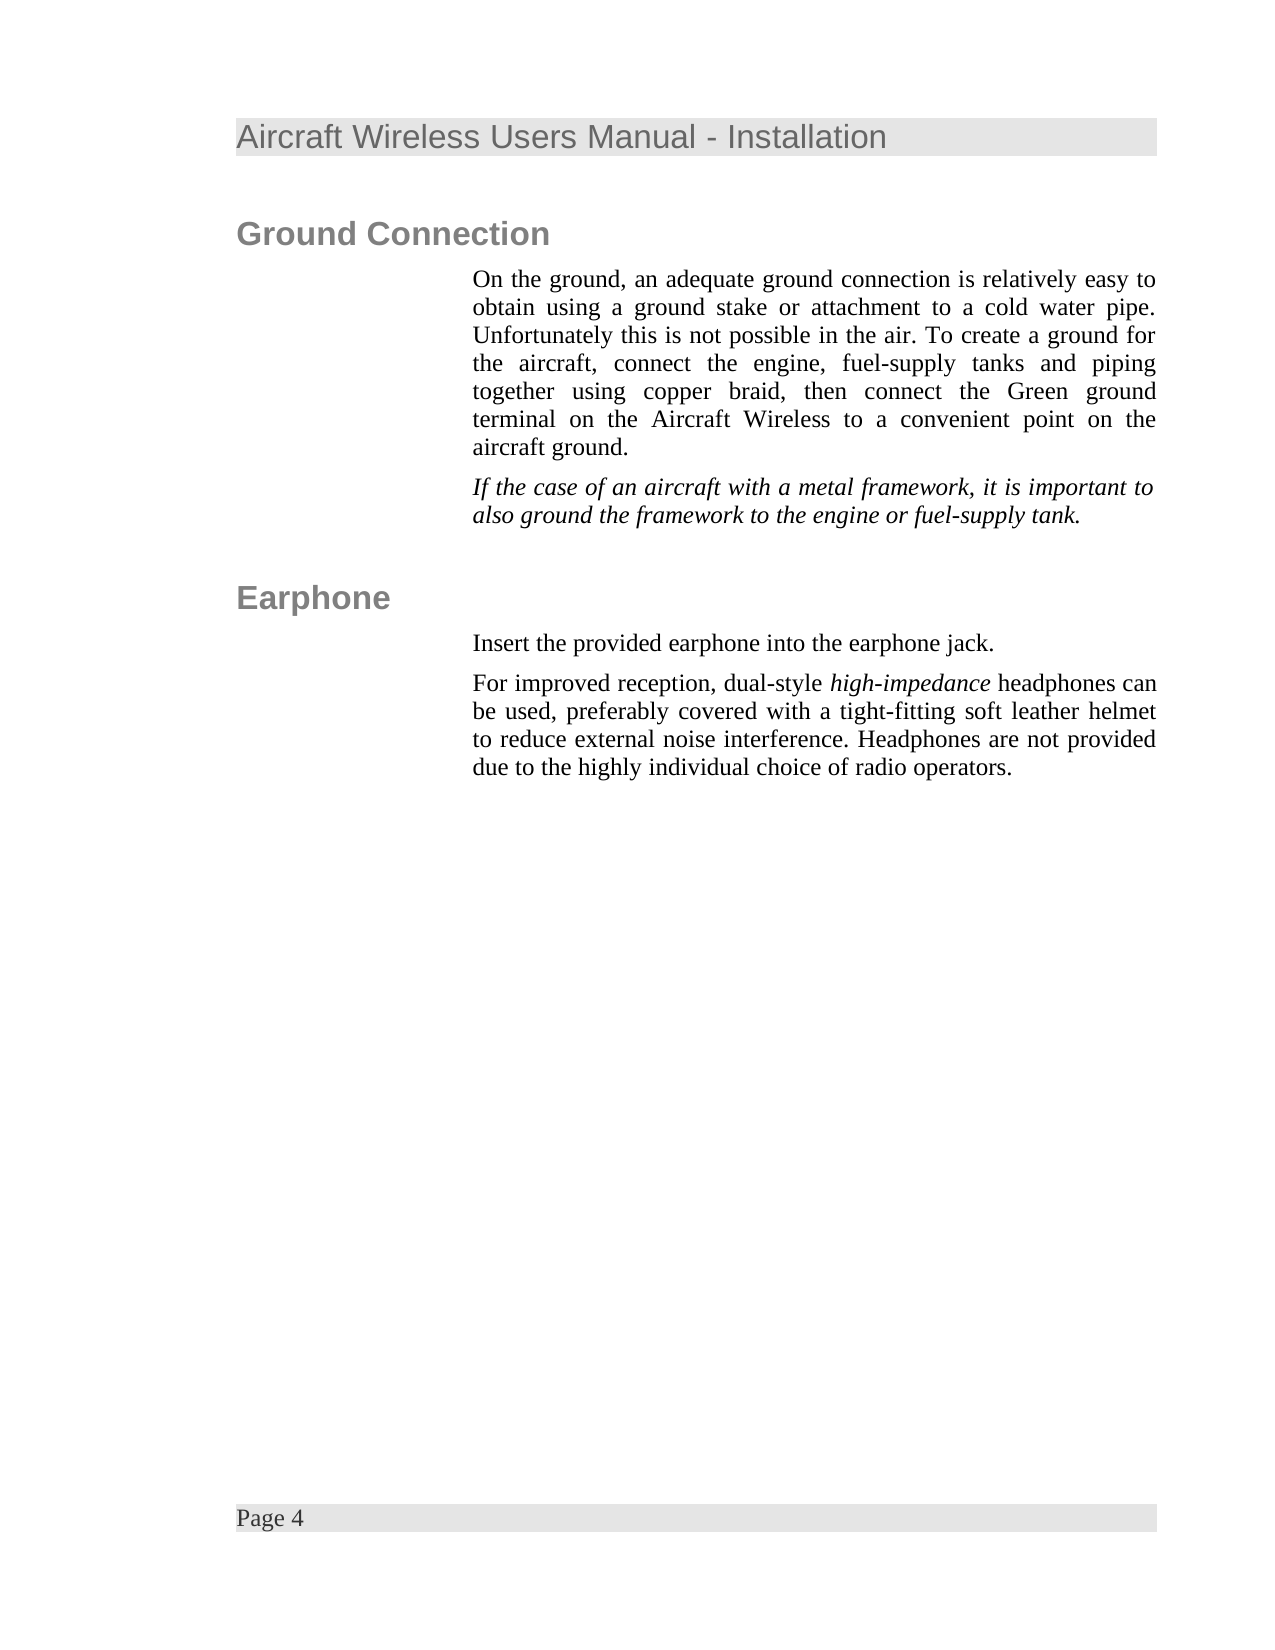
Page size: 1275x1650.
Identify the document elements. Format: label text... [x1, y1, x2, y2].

text Insert the provided earphone into the earphone jack. [472, 629, 1157, 657]
subtitle Ground Connection [236, 215, 1157, 252]
text If the case of an aircraft with a metal framework, it is important to also ground the framework to the engine or fuel-supply tank. [472, 473, 1157, 529]
subtitle Earphone [236, 579, 1157, 616]
text On the ground, an adequate ground connection is relatively easy to obtain using a ground stake or attachment to a cold water pipe. Unfortunately this is not possible in the air. To create a ground for the aircraft, connect the engine, fuel-supply tanks and piping together using copper braid, then connect the Green ground terminal on the Aircraft Wireless to a convenient point on the aircraft ground. [472, 264, 1157, 461]
text For improved reception, dual-style high-impedance headphones can be used, preferably covered with a tight-fitting soft leather helmet to reduce external noise interference. Headphones are not provided due to the highly individual choice of radio operators. [472, 669, 1157, 781]
